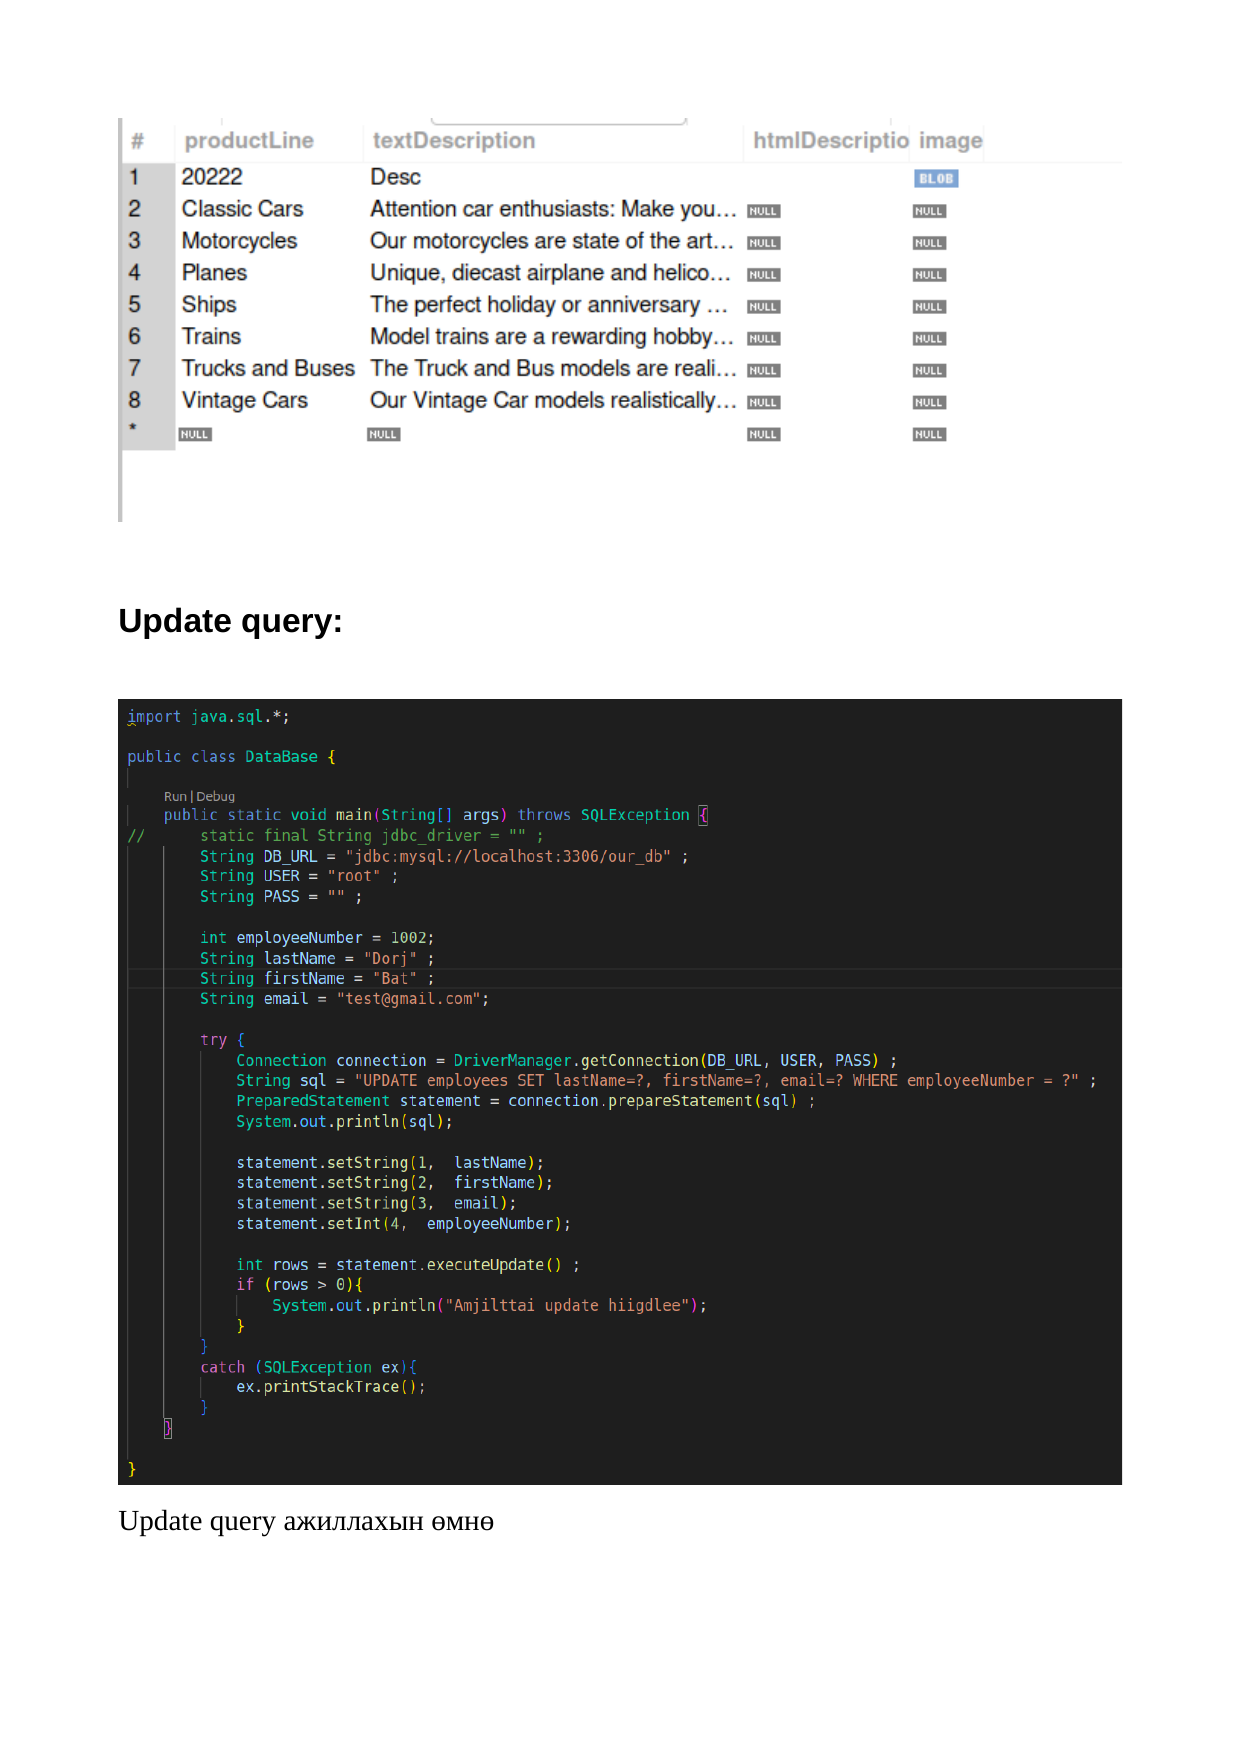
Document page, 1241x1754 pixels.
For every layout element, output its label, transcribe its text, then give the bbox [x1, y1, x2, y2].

picture [118, 118, 1123, 522]
subtitle Update query: [118, 600, 1122, 639]
picture [118, 699, 1123, 1485]
text Update query ажиллахын өмнө [118, 1503, 1122, 1537]
